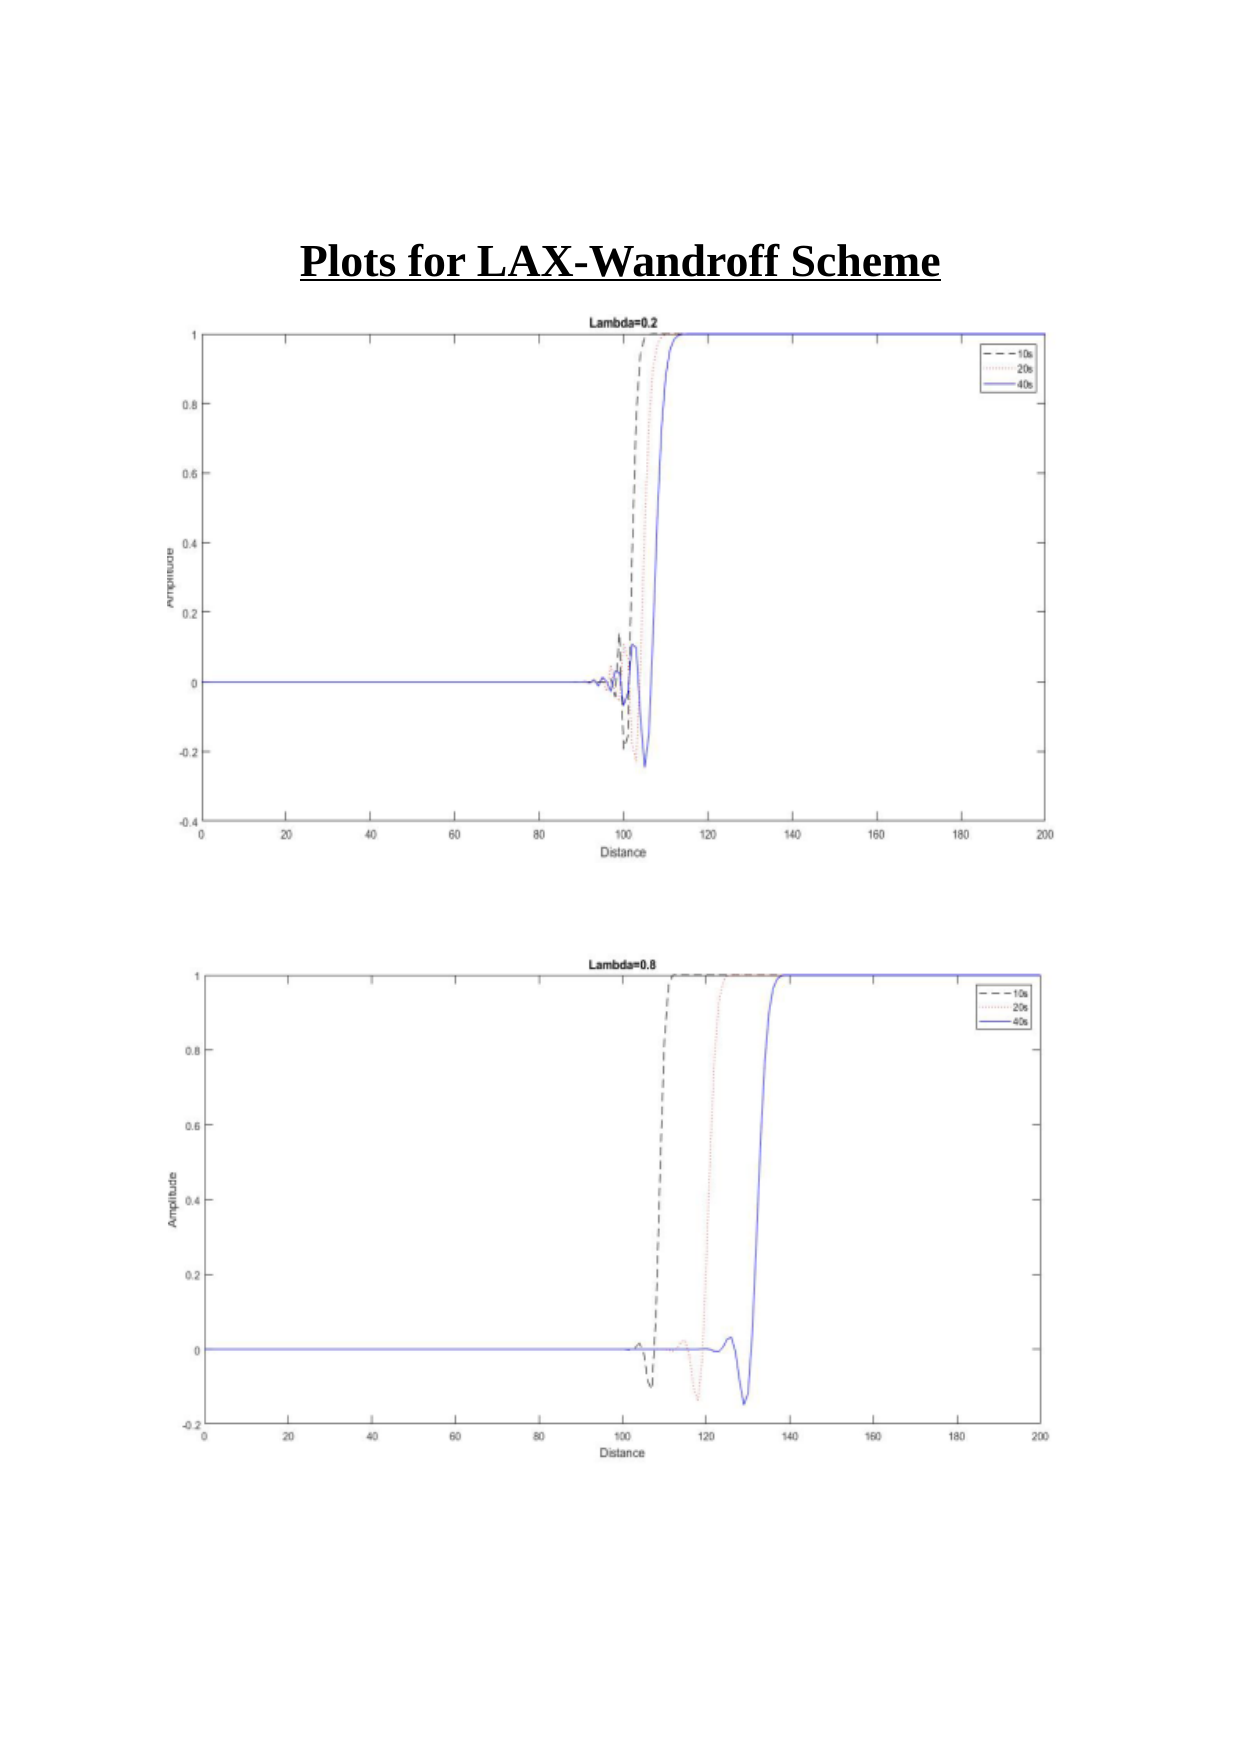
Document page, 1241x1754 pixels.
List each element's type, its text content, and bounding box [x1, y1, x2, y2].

text Plots for LAX-Wandroff Scheme [118, 233, 1122, 286]
picture [167, 314, 1074, 863]
picture [167, 949, 1073, 1473]
